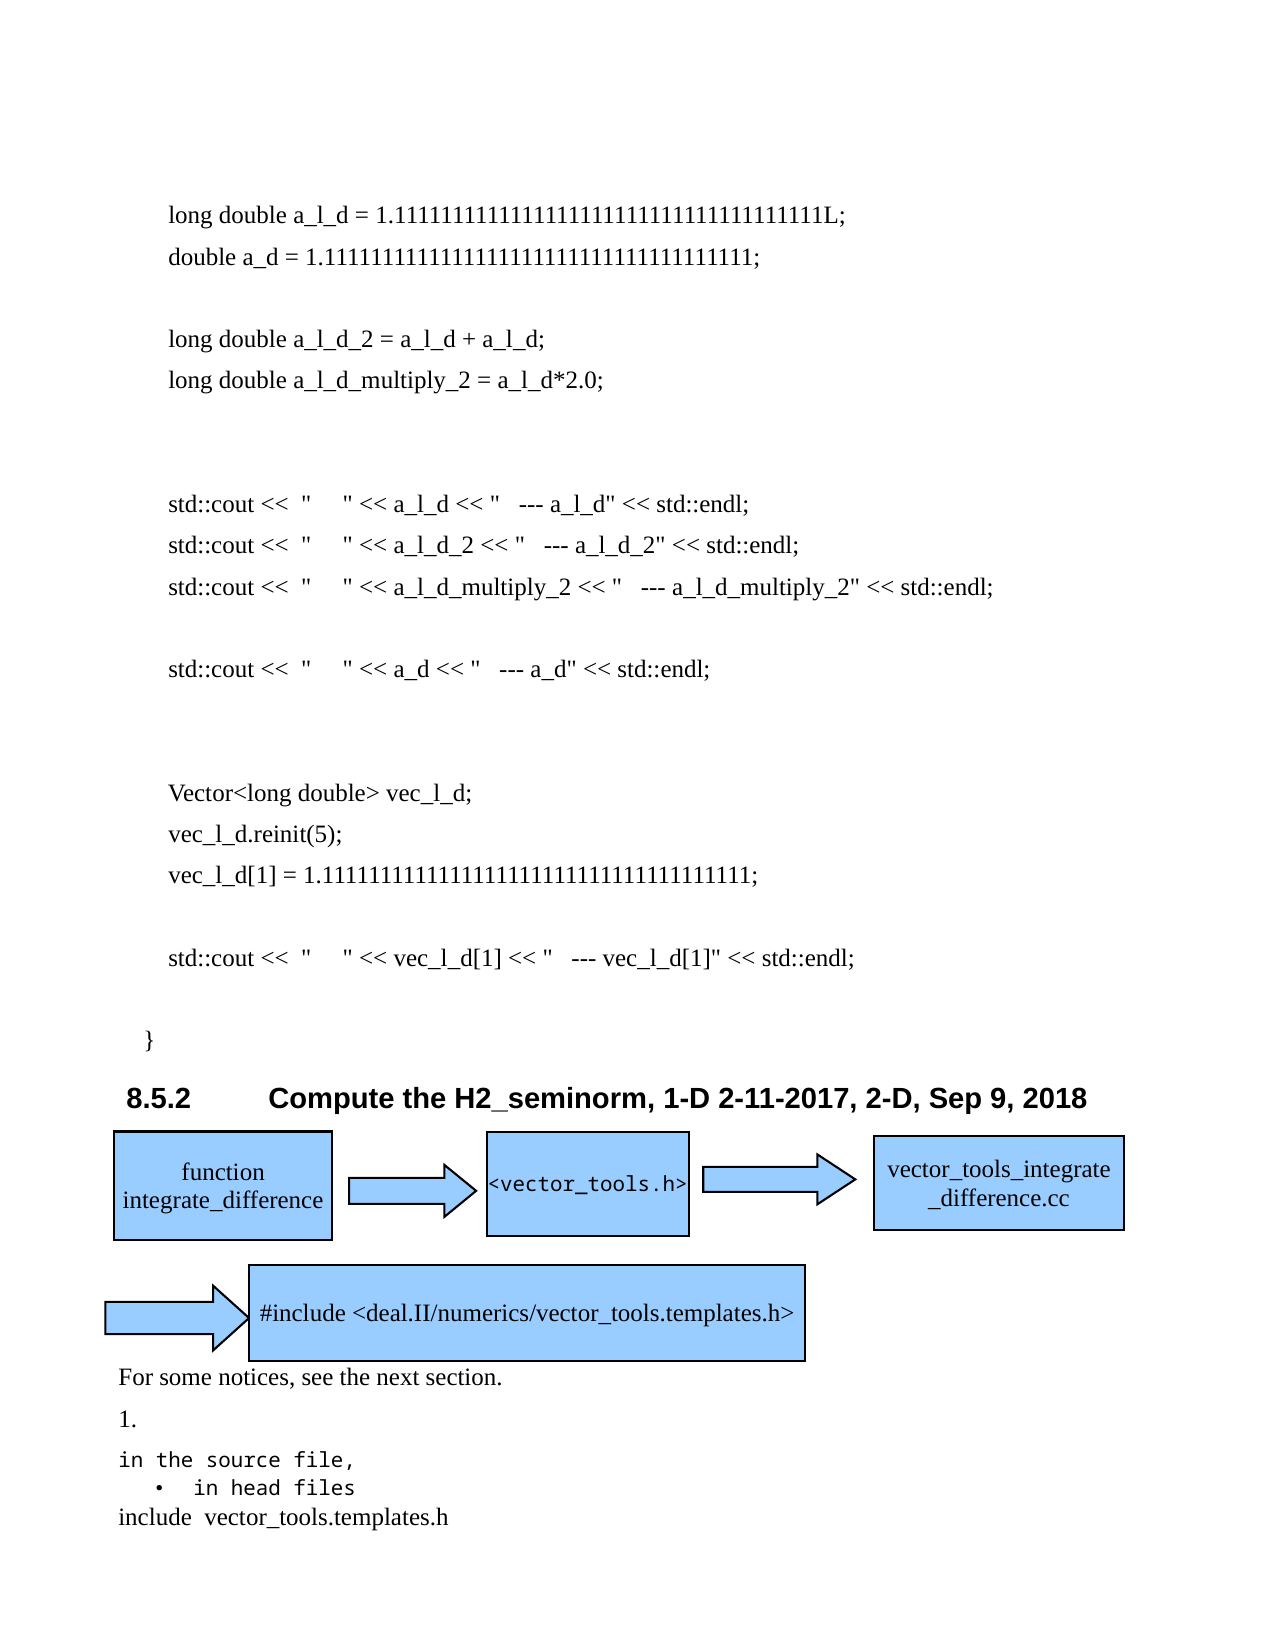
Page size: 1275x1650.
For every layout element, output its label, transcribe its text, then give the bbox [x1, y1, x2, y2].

text std::cout << " " << a_l_d_2 << " --- a_l_d_2" << std::endl; [118, 531, 1157, 559]
text std::cout << " " << a_d << " --- a_d" << std::endl; [118, 654, 1157, 683]
list in head files [156, 1473, 1157, 1502]
text vec_l_d.reinit(5); [118, 819, 1157, 848]
text long double a_l_d_2 = a_l_d + a_l_d; [118, 324, 1157, 353]
subtitle Compute the H2_seminorm, 1-D 2-11-2017, 2-D, Sep 9, 2018 [118, 1081, 1157, 1115]
text For some notices, see the next section. [118, 1362, 1157, 1391]
text long double a_l_d_multiply_2 = a_l_d*2.0; [118, 366, 1157, 394]
text vec_l_d[1] = 1.1111111111111111111111111111111111111; [118, 861, 1157, 889]
text std::cout << " " << a_l_d << " --- a_l_d" << std::endl; [118, 489, 1157, 518]
text include vector_tools.templates.h [118, 1502, 1157, 1531]
text } [118, 1026, 1157, 1054]
text 1. [118, 1404, 1157, 1432]
text in the source file, [118, 1445, 1157, 1473]
text std::cout << " " << vec_l_d[1] << " --- vec_l_d[1]" << std::endl; [118, 943, 1157, 972]
text std::cout << " " << a_l_d_multiply_2 << " --- a_l_d_multiply_2" << std::endl; [118, 572, 1157, 601]
text long double a_l_d = 1.1111111111111111111111111111111111111L; [118, 201, 1157, 229]
text double a_d = 1.1111111111111111111111111111111111111; [118, 242, 1157, 271]
text Vector<long double> vec_l_d; [118, 778, 1157, 807]
